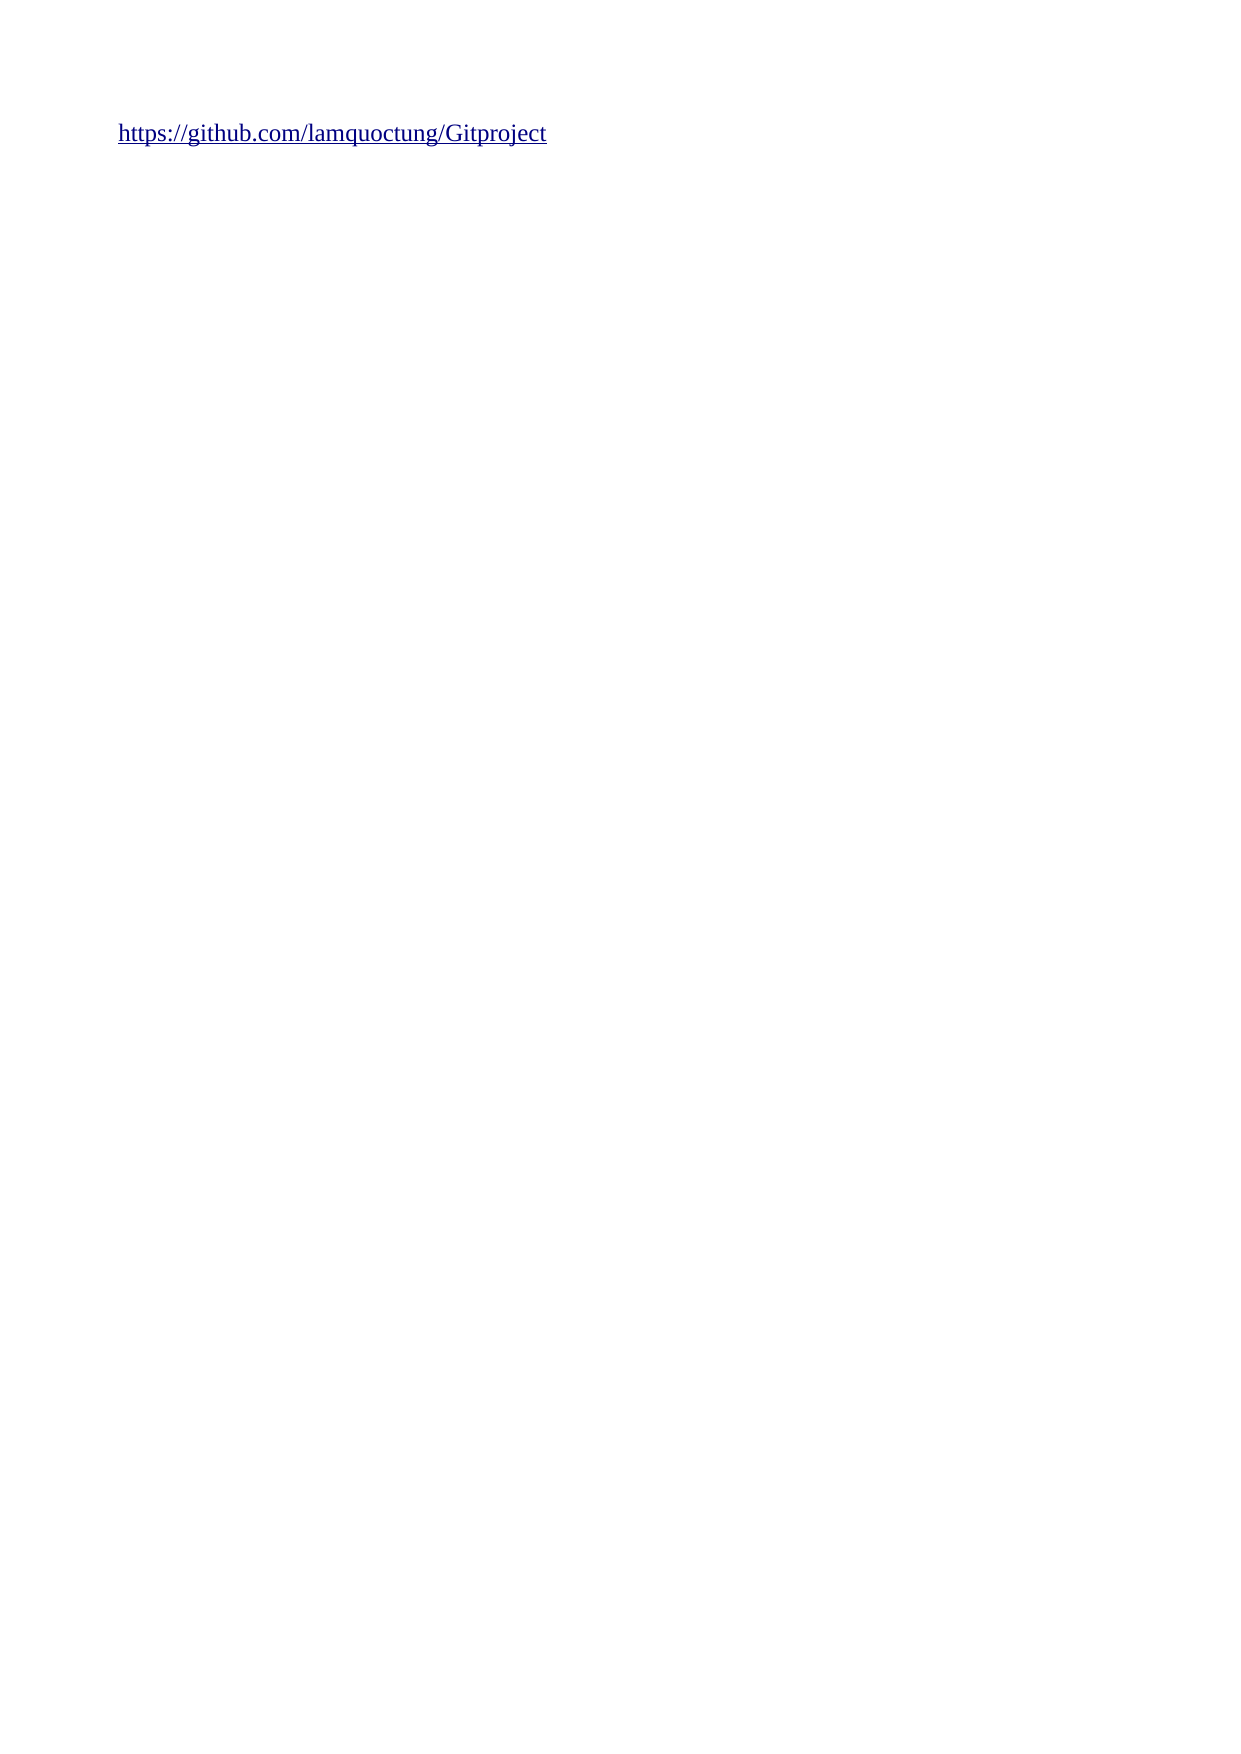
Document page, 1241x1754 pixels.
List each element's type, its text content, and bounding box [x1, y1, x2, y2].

text https://github.com/lamquoctung/Gitproject [118, 118, 1122, 147]
